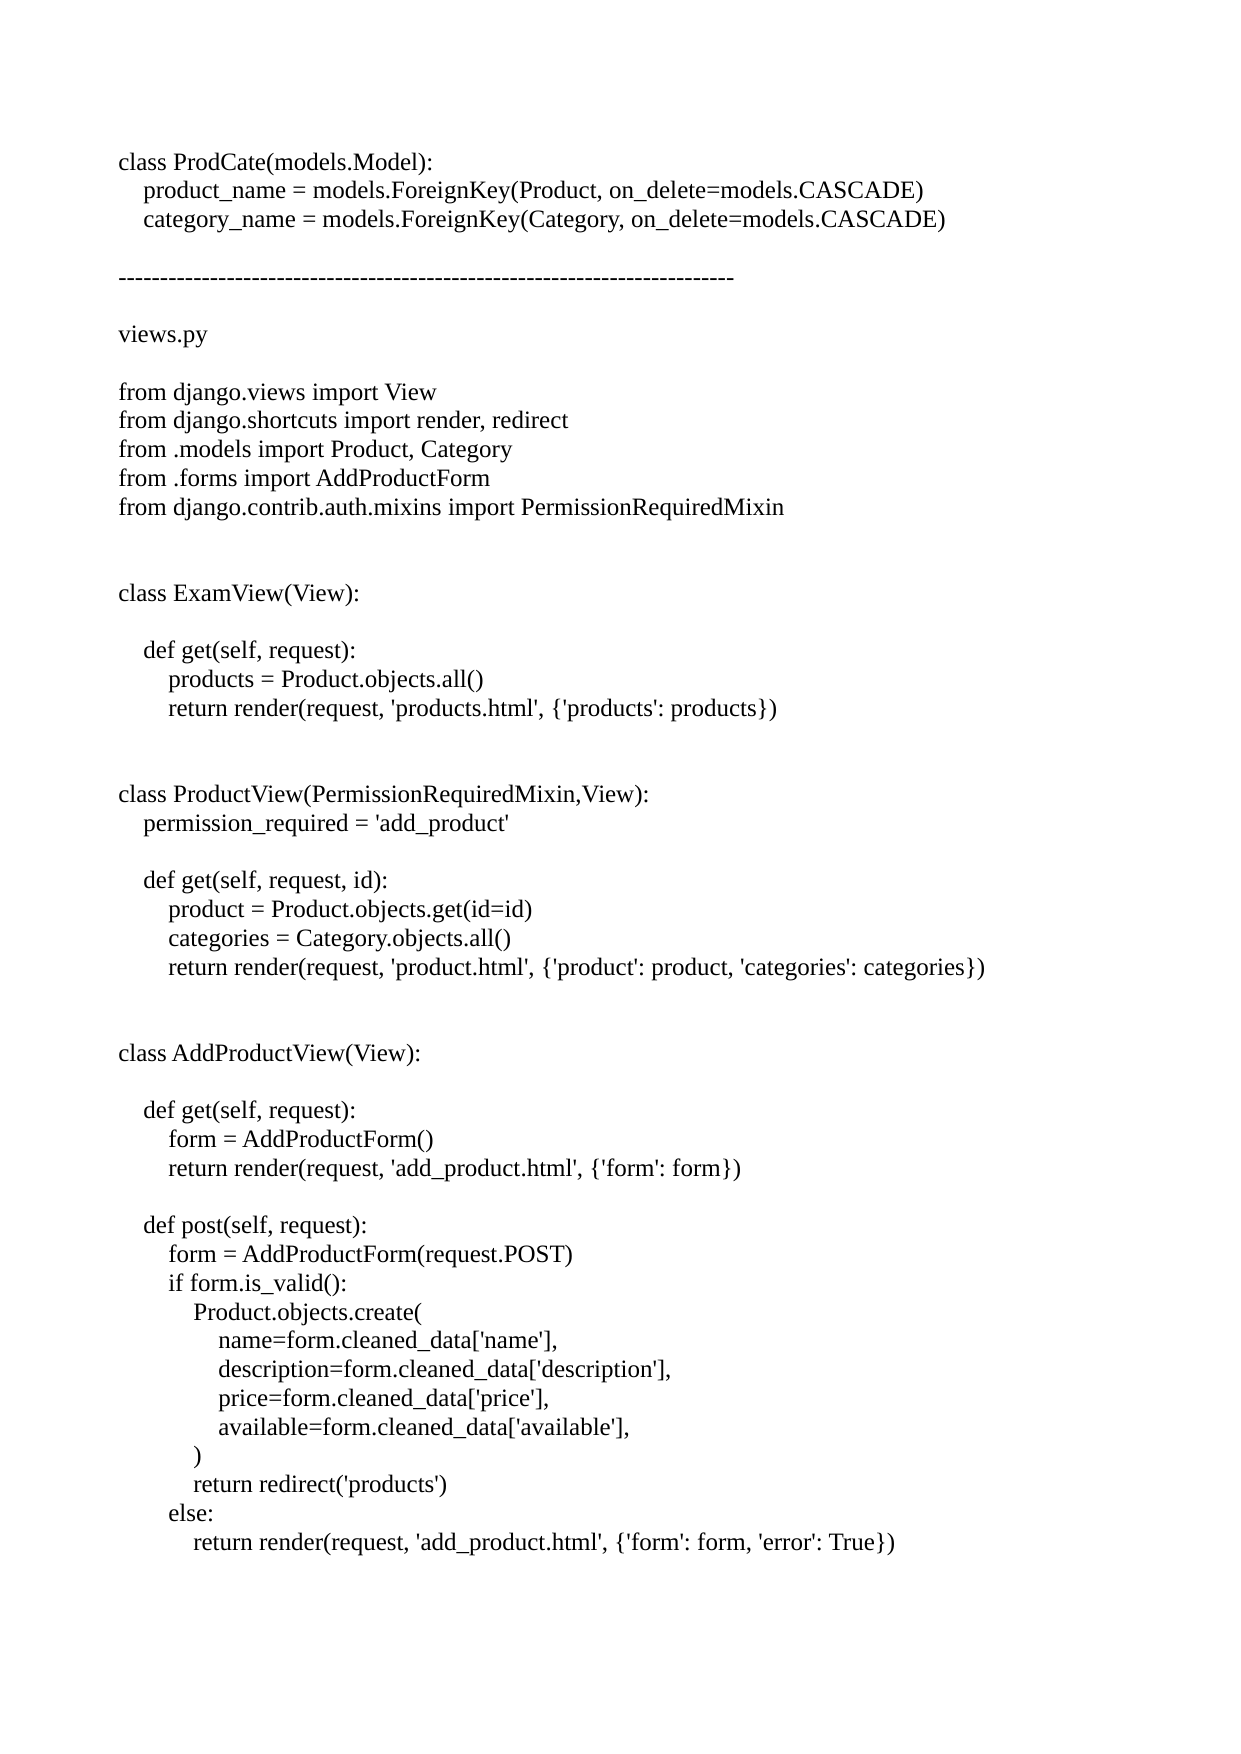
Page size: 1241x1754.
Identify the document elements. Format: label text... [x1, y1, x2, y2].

text product = Product.objects.get(id=id) [118, 894, 1122, 923]
text form = AddProductForm() [118, 1124, 1122, 1153]
text def post(self, request): [118, 1211, 1122, 1239]
text Product.objects.create( [118, 1297, 1122, 1326]
text categories = Category.objects.all() [118, 923, 1122, 952]
text from django.shortcuts import render, redirect [118, 406, 1122, 434]
text ) [118, 1441, 1122, 1469]
text def get(self, request, id): [118, 866, 1122, 894]
text class ExamView(View): [118, 578, 1122, 607]
text price=form.cleaned_data['price'], [118, 1383, 1122, 1412]
text from .forms import AddProductForm [118, 463, 1122, 492]
text from django.views import View [118, 377, 1122, 406]
text product_name = models.ForeignKey(Product, on_delete=models.CASCADE) [118, 176, 1122, 204]
text return redirect('products') [118, 1469, 1122, 1498]
text def get(self, request): [118, 1096, 1122, 1124]
text from .models import Product, Category [118, 434, 1122, 463]
text return render(request, 'product.html', {'product': product, 'categories': categories}) [118, 952, 1122, 981]
text available=form.cleaned_data['available'], [118, 1412, 1122, 1441]
text else: [118, 1498, 1122, 1527]
text class ProductView(PermissionRequiredMixin,View): [118, 779, 1122, 808]
text form = AddProductForm(request.POST) [118, 1239, 1122, 1268]
text class AddProductView(View): [118, 1038, 1122, 1067]
text if form.is_valid(): [118, 1268, 1122, 1297]
text products = Product.objects.all() [118, 664, 1122, 693]
text name=form.cleaned_data['name'], [118, 1326, 1122, 1354]
text description=form.cleaned_data['description'], [118, 1354, 1122, 1383]
text return render(request, 'products.html', {'products': products}) [118, 693, 1122, 722]
text permission_required = 'add_product' [118, 808, 1122, 837]
text return render(request, 'add_product.html', {'form': form}) [118, 1153, 1122, 1182]
text -------------------------------------------------------------------------- [118, 262, 1122, 291]
text def get(self, request): [118, 636, 1122, 664]
text return render(request, 'add_product.html', {'form': form, 'error': True}) [118, 1527, 1122, 1556]
text class ProdCate(models.Model): [118, 147, 1122, 176]
text category_name = models.ForeignKey(Category, on_delete=models.CASCADE) [118, 204, 1122, 233]
text from django.contrib.auth.mixins import PermissionRequiredMixin [118, 492, 1122, 521]
text views.py [118, 319, 1122, 348]
